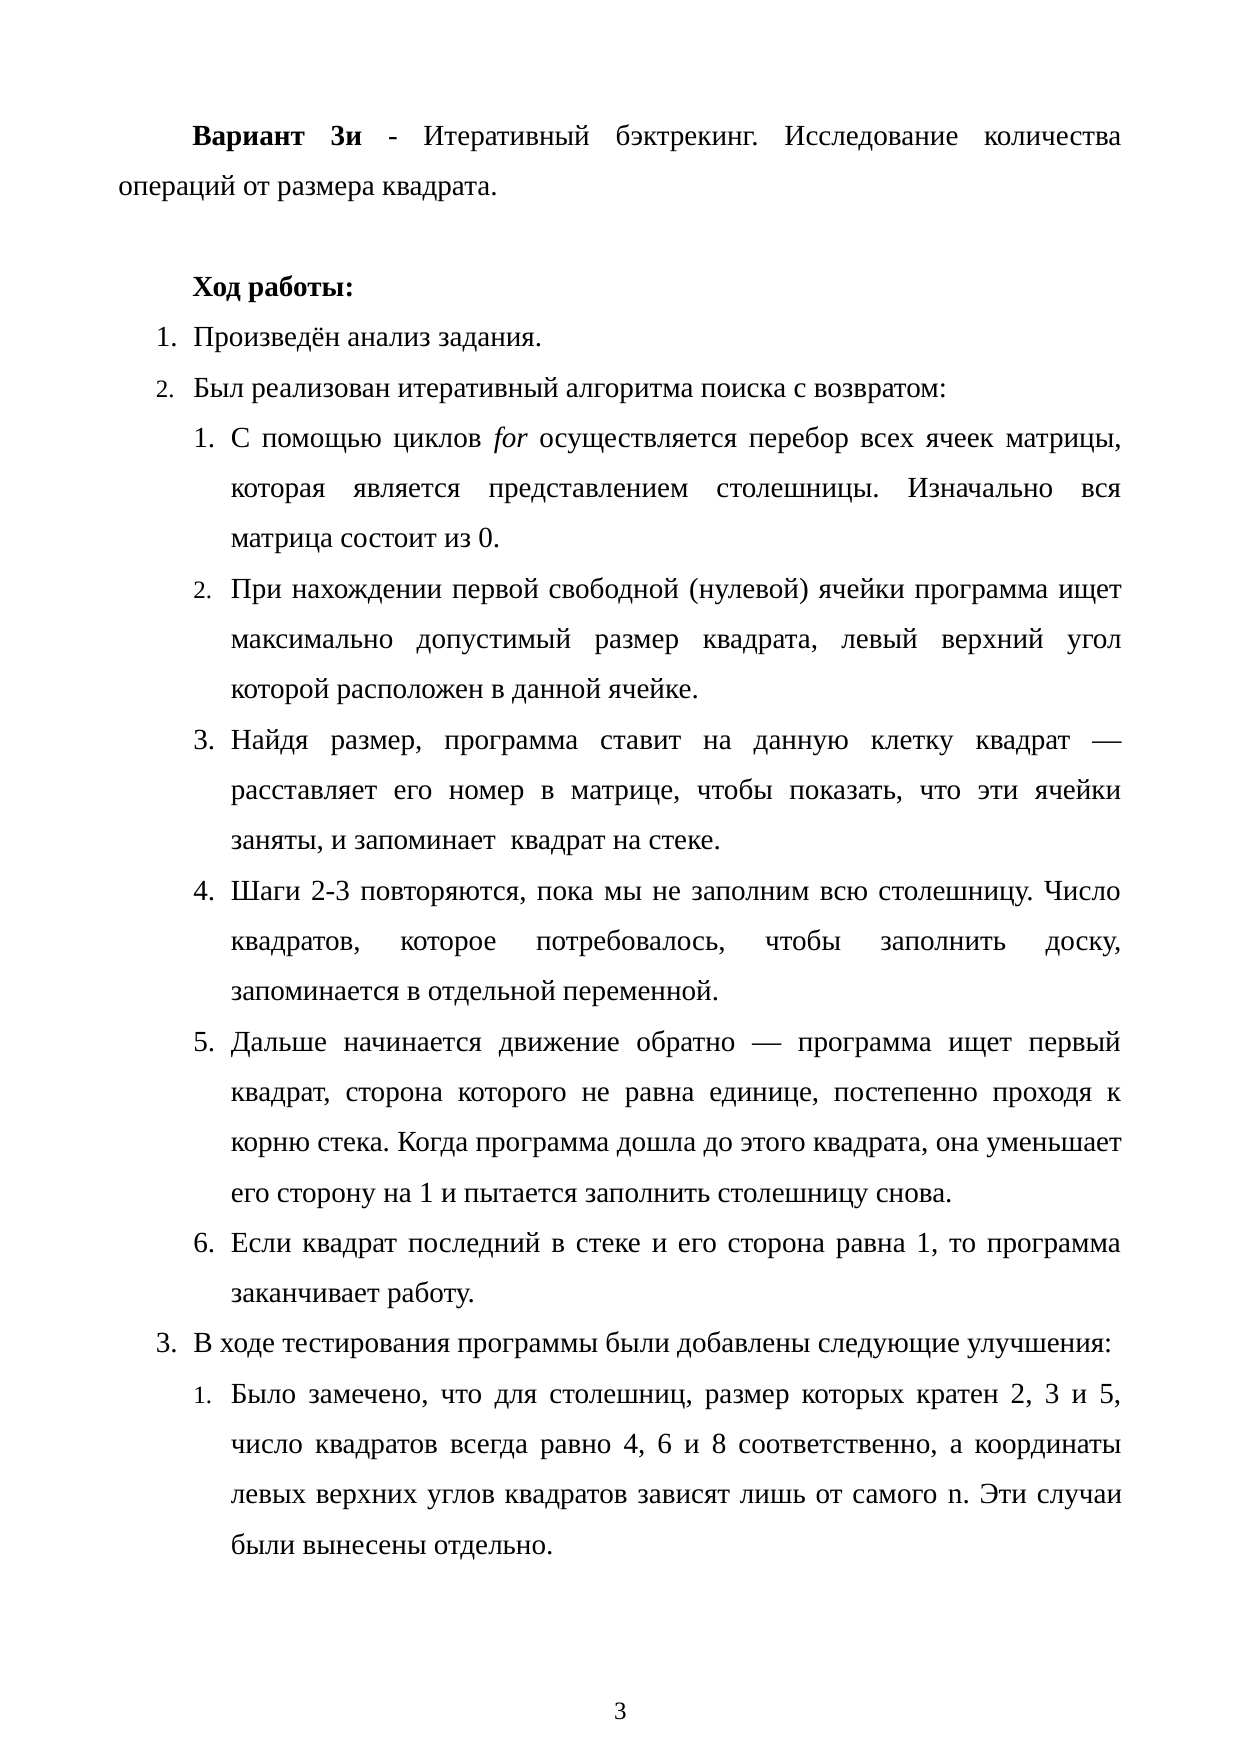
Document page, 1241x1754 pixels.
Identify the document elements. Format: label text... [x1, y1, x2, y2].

text Вариант 3и - Итеративный бэктрекинг. Исследование количества операций от размера квадрата. [118, 118, 1122, 202]
list Если квадрат последний в стеке и его сторона равна 1, то программа заканчивает работу. [193, 1225, 1122, 1309]
list При нахождении первой свободной (нулевой) ячейки программа ищет максимально допустимый размер квадрата, левый верхний угол которой расположен в данной ячейке. [193, 571, 1122, 705]
list В ходе тестирования программы были добавлены следующие улучшения: [156, 1326, 1122, 1359]
list Найдя размер, программа ставит на данную клетку квадрат — расставляет его номер в матрице, чтобы показать, что эти ячейки заняты, и запоминает квадрат на стеке. [193, 722, 1122, 856]
list Был реализован итеративный алгоритма поиска с возвратом: [156, 370, 1122, 403]
list С помощью циклов for осуществляется перебор всех ячеек матрицы, которая является представлением столешницы. Изначально вся матрица состоит из 0. [193, 420, 1122, 554]
list Шаги 2-3 повторяются, пока мы не заполним всю столешницу. Число квадратов, которое потребовалось, чтобы заполнить доску, запоминается в отдельной переменной. [193, 873, 1122, 1007]
list Было замечено, что для столешниц, размер которых кратен 2, 3 и 5, число квадратов всегда равно 4, 6 и 8 соответственно, а координаты левых верхних углов квадратов зависят лишь от самого n. Эти случаи были вынесены отдельно. [193, 1376, 1122, 1560]
list Дальше начинается движение обратно — программа ищет первый квадрат, сторона которого не равна единице, постепенно проходя к корню стека. Когда программа дошла до этого квадрата, она уменьшает его сторону на 1 и пытается заполнить столешницу снова. [193, 1024, 1122, 1208]
text Ход работы: [118, 269, 1122, 303]
list Произведён анализ задания. [156, 319, 1122, 353]
